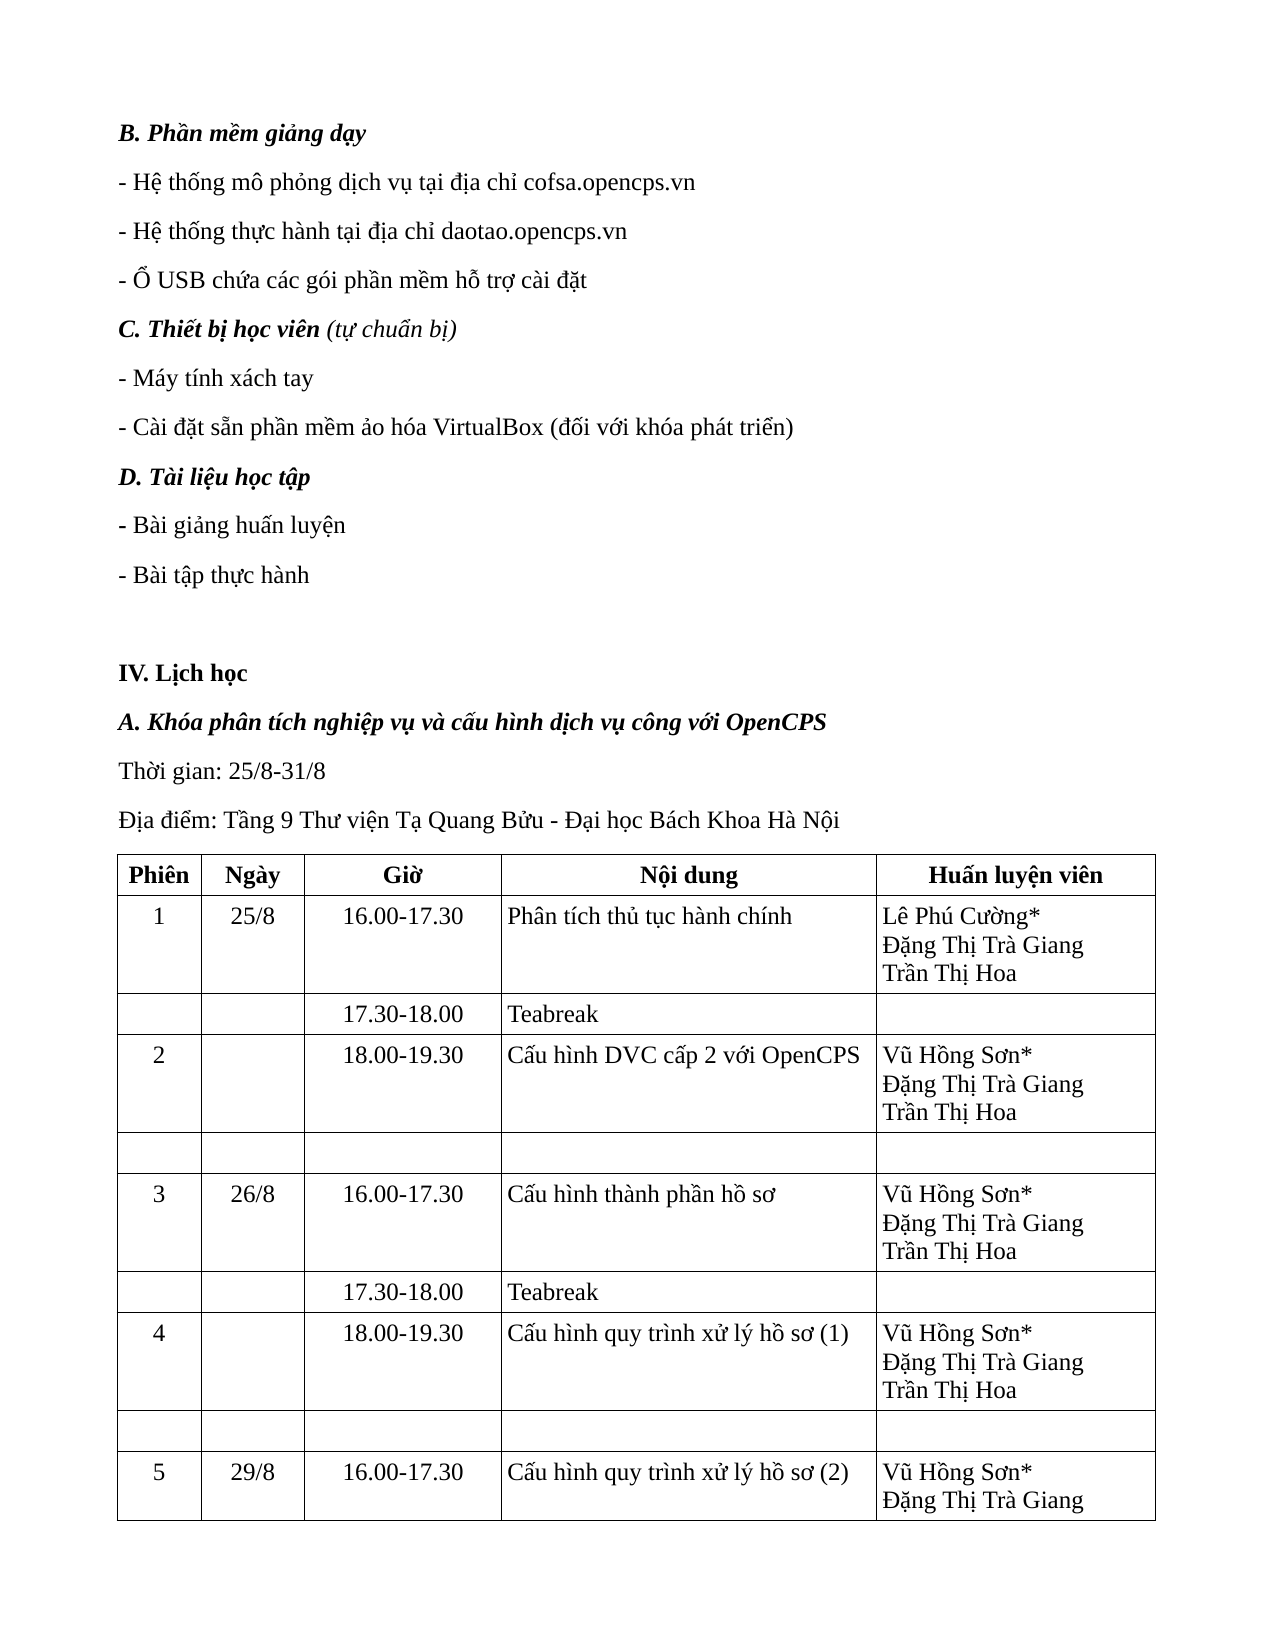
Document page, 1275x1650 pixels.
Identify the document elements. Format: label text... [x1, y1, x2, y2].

table_cell [502, 1133, 876, 1173]
table_cell Teabreak [502, 994, 876, 1034]
table_cell [202, 1411, 304, 1451]
table_header Huấn luyện viên [877, 855, 1155, 895]
table_cell [877, 1411, 1155, 1451]
table_cell [877, 994, 1155, 1034]
table_cell 18.00-19.30 [305, 1035, 501, 1132]
table_cell Vũ Hồng Sơn* Đặng Thị Trà Giang [877, 1452, 1155, 1520]
table_cell 16.00-17.30 [305, 1452, 501, 1520]
table_cell 16.00-17.30 [305, 1174, 501, 1271]
table_cell [118, 1411, 201, 1451]
table_cell [305, 1411, 501, 1451]
text Thời gian: 25/8-31/8 [118, 756, 1157, 785]
text - Hệ thống thực hành tại địa chỉ daotao.opencps.vn [118, 216, 1157, 245]
table_cell 18.00-19.30 [305, 1313, 501, 1410]
table_cell 29/8 [202, 1452, 304, 1520]
table_cell Cấu hình thành phần hồ sơ [502, 1174, 876, 1271]
table_cell 2 [118, 1035, 201, 1132]
table_cell [118, 1272, 201, 1312]
table_cell [202, 1133, 304, 1173]
table_cell Phân tích thủ tục hành chính [502, 896, 876, 993]
text Địa điểm: Tầng 9 Thư viện Tạ Quang Bửu - Đại học Bách Khoa Hà Nội [118, 805, 1157, 834]
table_header Giờ [305, 855, 501, 895]
table_cell Vũ Hồng Sơn* Đặng Thị Trà Giang Trần Thị Hoa [877, 1035, 1155, 1132]
table_cell [877, 1133, 1155, 1173]
text A. Khóa phân tích nghiệp vụ và cấu hình dịch vụ công với OpenCPS [118, 707, 1157, 736]
table_cell Lê Phú Cường* Đặng Thị Trà Giang Trần Thị Hoa [877, 896, 1155, 993]
table_cell 1 [118, 896, 201, 993]
table_cell Cấu hình quy trình xử lý hồ sơ (1) [502, 1313, 876, 1410]
text - Bài giảng huấn luyện [118, 511, 1157, 539]
table_cell 25/8 [202, 896, 304, 993]
table_cell 17.30-18.00 [305, 1272, 501, 1312]
table_cell 4 [118, 1313, 201, 1410]
text - Hệ thống mô phỏng dịch vụ tại địa chỉ cofsa.opencps.vn [118, 167, 1157, 196]
table_cell [118, 994, 201, 1034]
table_cell Vũ Hồng Sơn* Đặng Thị Trà Giang Trần Thị Hoa [877, 1313, 1155, 1410]
table_cell 5 [118, 1452, 201, 1520]
table_cell [202, 994, 304, 1034]
table_header Phiên [118, 855, 201, 895]
table_header Ngày [202, 855, 304, 895]
table_cell Vũ Hồng Sơn* Đặng Thị Trà Giang Trần Thị Hoa [877, 1174, 1155, 1271]
table_cell [877, 1272, 1155, 1312]
table_cell [502, 1411, 876, 1451]
text B. Phần mềm giảng dạy [118, 118, 1157, 147]
table_cell Teabreak [502, 1272, 876, 1312]
table_cell [118, 1133, 201, 1173]
table_cell 26/8 [202, 1174, 304, 1271]
table_cell 3 [118, 1174, 201, 1271]
table_cell [202, 1035, 304, 1132]
text IV. Lịch học [118, 658, 1157, 687]
table_cell 16.00-17.30 [305, 896, 501, 993]
text - Máy tính xách tay [118, 363, 1157, 392]
table_cell Cấu hình DVC cấp 2 với OpenCPS [502, 1035, 876, 1132]
table_cell 17.30-18.00 [305, 994, 501, 1034]
text - Cài đặt sẵn phần mềm ảo hóa VirtualBox (đối với khóa phát triển) [118, 412, 1157, 441]
table_cell [202, 1272, 304, 1312]
table_cell [202, 1313, 304, 1410]
table_header Nội dung [502, 855, 876, 895]
text C. Thiết bị học viên (tự chuẩn bị) [118, 314, 1157, 343]
text - Ổ USB chứa các gói phần mềm hỗ trợ cài đặt [118, 265, 1157, 294]
text - Bài tập thực hành [118, 560, 1157, 588]
table_cell [305, 1133, 501, 1173]
text D. Tài liệu học tập [118, 462, 1157, 490]
table_cell Cấu hình quy trình xử lý hồ sơ (2) [502, 1452, 876, 1520]
